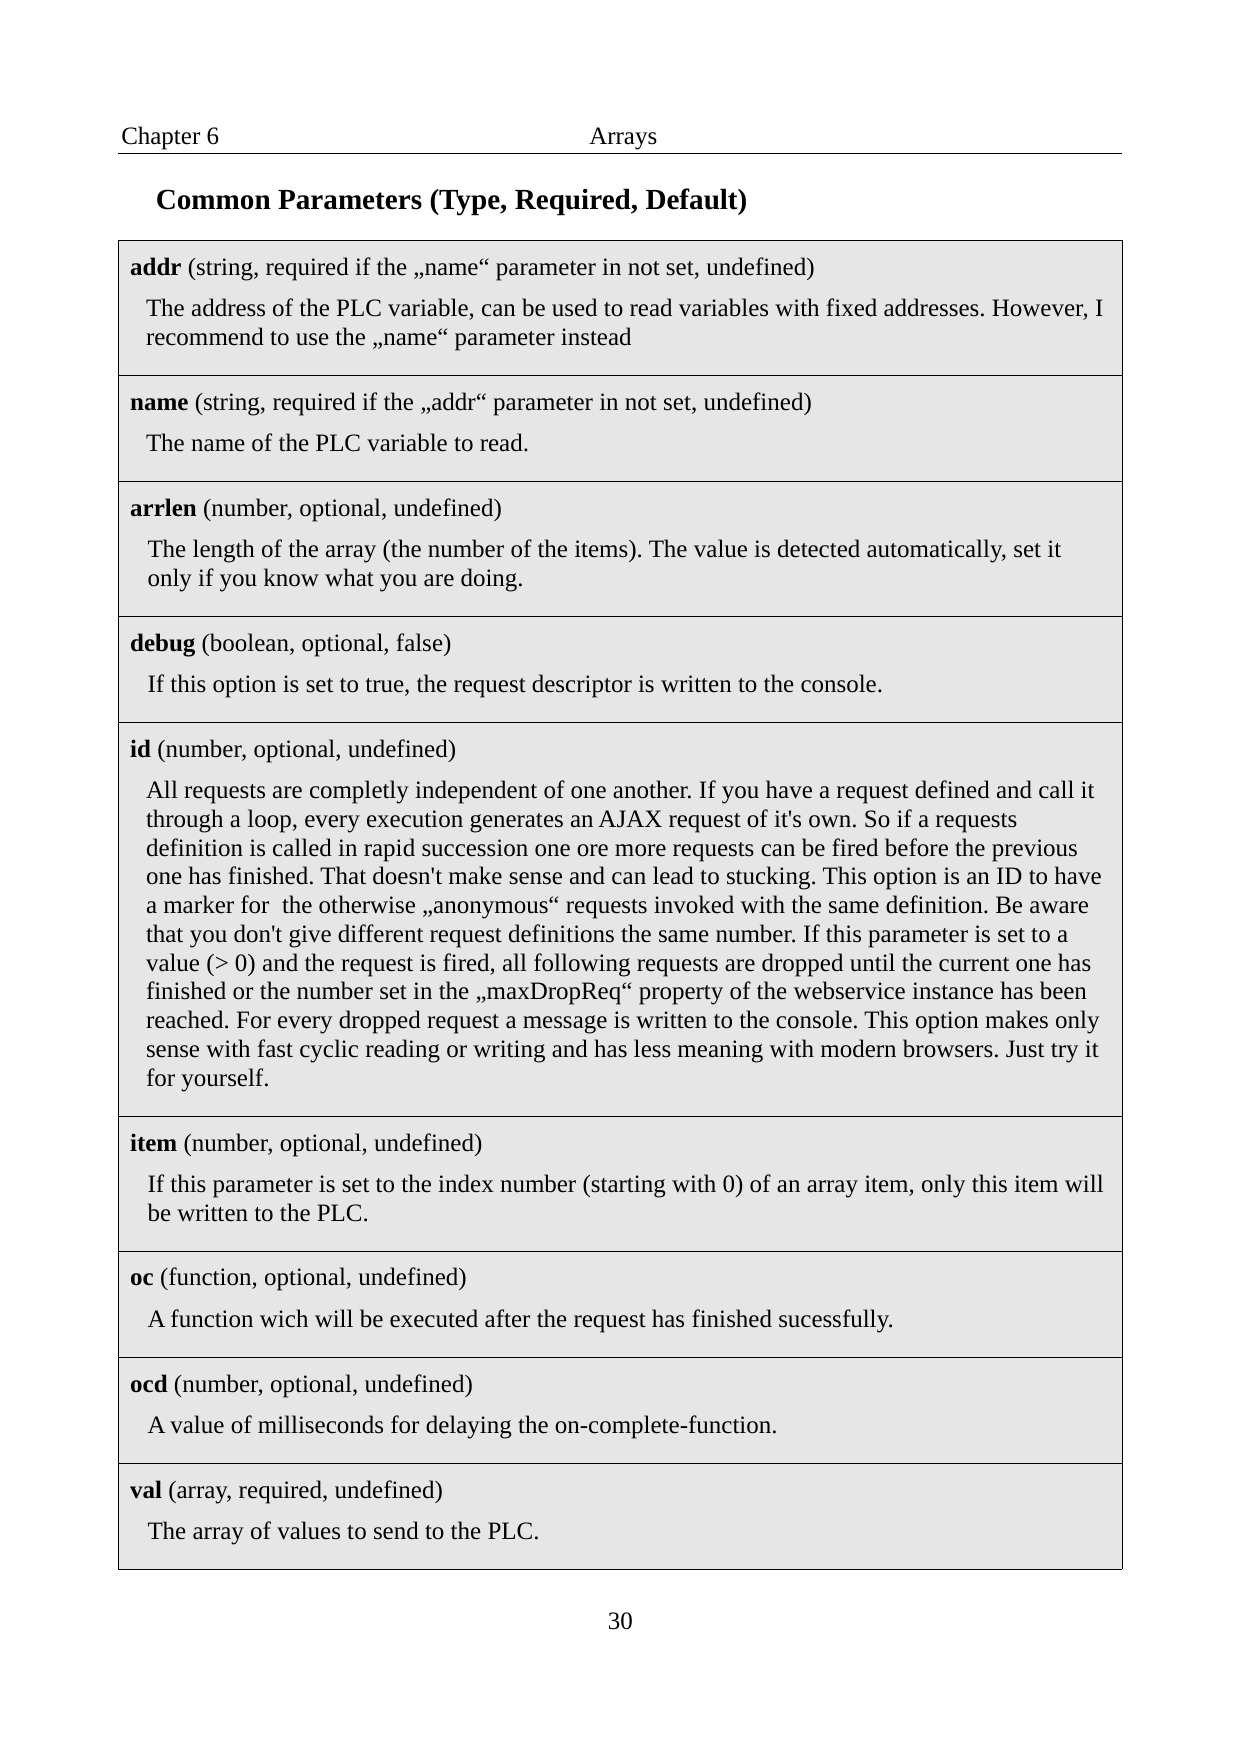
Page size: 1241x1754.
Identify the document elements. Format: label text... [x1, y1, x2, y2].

subtitle Common Parameters (Type, Required, Default) [156, 182, 1122, 216]
table_cell item (number, optional, undefined) If this parameter is set to the index number (starting with 0) of an array item, only this item will be written to the PLC. [119, 1117, 1122, 1251]
table_cell ocd (number, optional, undefined) A value of milliseconds for delaying the on-complete-function. [119, 1358, 1122, 1463]
table_cell name (string, required if the „addr“ parameter in not set, undefined) The name of the PLC variable to read. [119, 376, 1122, 481]
table_header addr (string, required if the „name“ parameter in not set, undefined) The address of the PLC variable, can be used to read variables with fixed addresses. However, I recommend to use the „name“ parameter instead [119, 241, 1122, 375]
table_cell arrlen (number, optional, undefined) The length of the array (the number of the items). The value is detected automatically, set it only if you know what you are doing. [119, 482, 1122, 616]
table_cell oc (function, optional, undefined) A function wich will be executed after the request has finished sucessfully. [119, 1252, 1122, 1357]
table_cell debug (boolean, optional, false) If this option is set to true, the request descriptor is written to the console. [119, 617, 1122, 722]
table_cell val (array, required, undefined) The array of values to send to the PLC. [119, 1464, 1122, 1569]
table_cell id (number, optional, undefined) All requests are completly independent of one another. If you have a request defined and call it through a loop, every execution generates an AJAX request of it's own. So if a requests definition is called in rapid succession one ore more requests can be fired before the previous one has finished. That doesn't make sense and can lead to stucking. This option is an ID to have a marker for the otherwise „anonymous“ requests invoked with the same definition. Be aware that you don't give different request definitions the same number. If this parameter is set to a value (> 0) and the request is fired, all following requests are dropped until the current one has finished or the number set in the „maxDropReq“ property of the webservice instance has been reached. For every dropped request a message is written to the console. This option makes only sense with fast cyclic reading or writing and has less meaning with modern browsers. Just try it for yourself. [119, 723, 1122, 1116]
